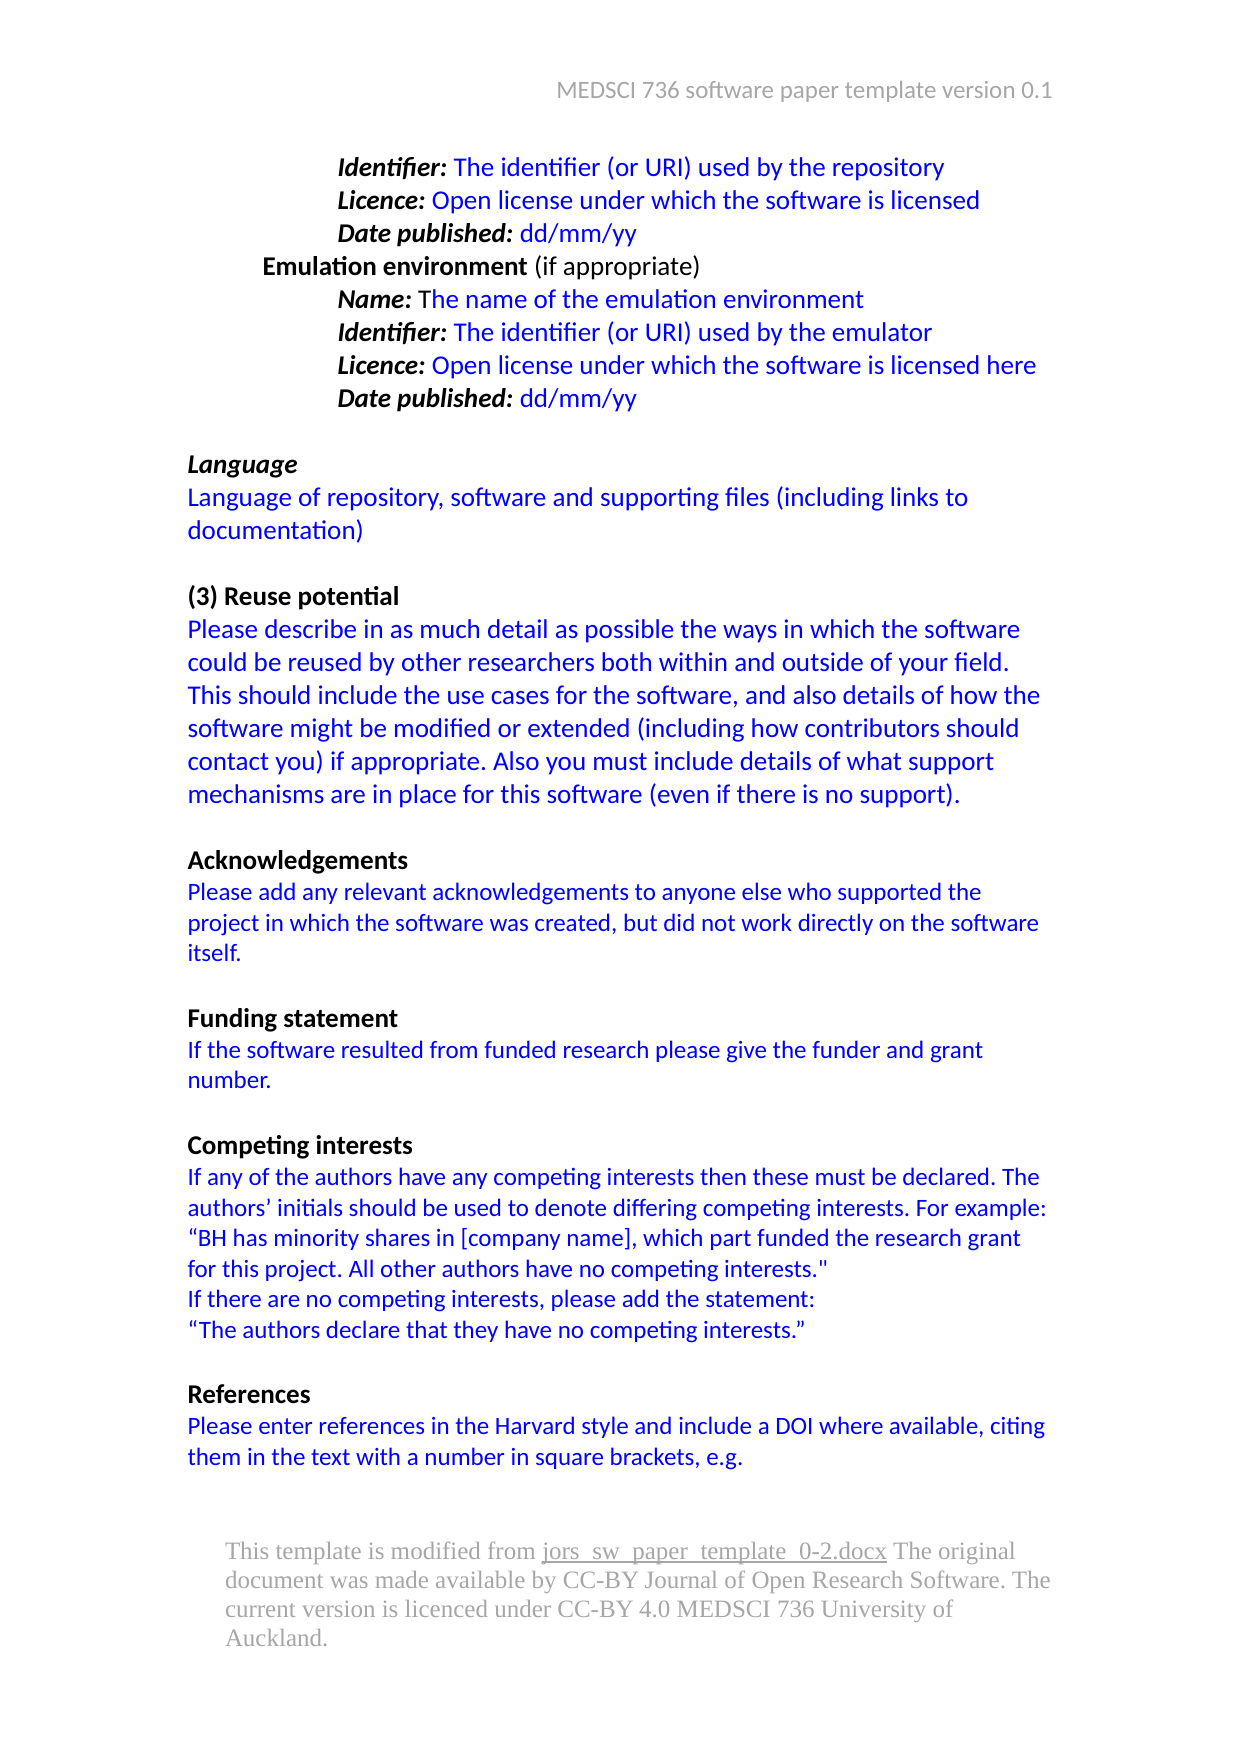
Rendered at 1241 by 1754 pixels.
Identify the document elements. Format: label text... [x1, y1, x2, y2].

text Please describe in as much detail as possible the ways in which the software could be reused by other researchers both within and outside of your field. This should include the use cases for the software, and also details of how the software might be modified or extended (including how contributors should contact you) if appropriate. Also you must include details of what support mechanisms are in place for this software (even if there is no support). [187, 612, 1053, 810]
text Please enter references in the Harvard style and include a DOI where available, citing them in the text with a number in square brackets, e.g. [187, 1410, 1053, 1471]
text References [187, 1377, 1053, 1410]
text Date published: dd/mm/yy [337, 216, 1053, 249]
text If the software resulted from funded research please give the funder and grant number. [187, 1034, 1053, 1095]
text Language [187, 447, 1053, 480]
text Date published: dd/mm/yy [337, 381, 1053, 414]
text “The authors declare that they have no competing interests.” [187, 1314, 1053, 1344]
text Funding statement [187, 1001, 1053, 1034]
text Identifier: The identifier (or URI) used by the repository [337, 150, 1053, 183]
text (3) Reuse potential [187, 579, 1053, 612]
text Name: The name of the emulation environment [337, 282, 1053, 315]
text Licence: Open license under which the software is licensed [337, 183, 1053, 216]
text If there are no competing interests, please add the statement: [187, 1283, 1053, 1314]
text Acknowledgements [187, 843, 1053, 876]
text Licence: Open license under which the software is licensed here [337, 348, 1053, 381]
text Please add any relevant acknowledgements to anyone else who supported the project in which the software was created, but did not work directly on the software itself. [187, 876, 1053, 968]
text If any of the authors have any competing interests then these must be declared. The authors’ initials should be used to denote differing competing interests. For example: “BH has minority shares in [company name], which part funded the research grant for this project. All other authors have no competing interests." [187, 1161, 1053, 1283]
text Identifier: The identifier (or URI) used by the emulator [337, 315, 1053, 348]
text Language of repository, software and supporting files (including links to documentation) [187, 480, 1053, 546]
text Competing interests [187, 1128, 1053, 1161]
text Emulation environment (if appropriate) [262, 249, 1053, 282]
